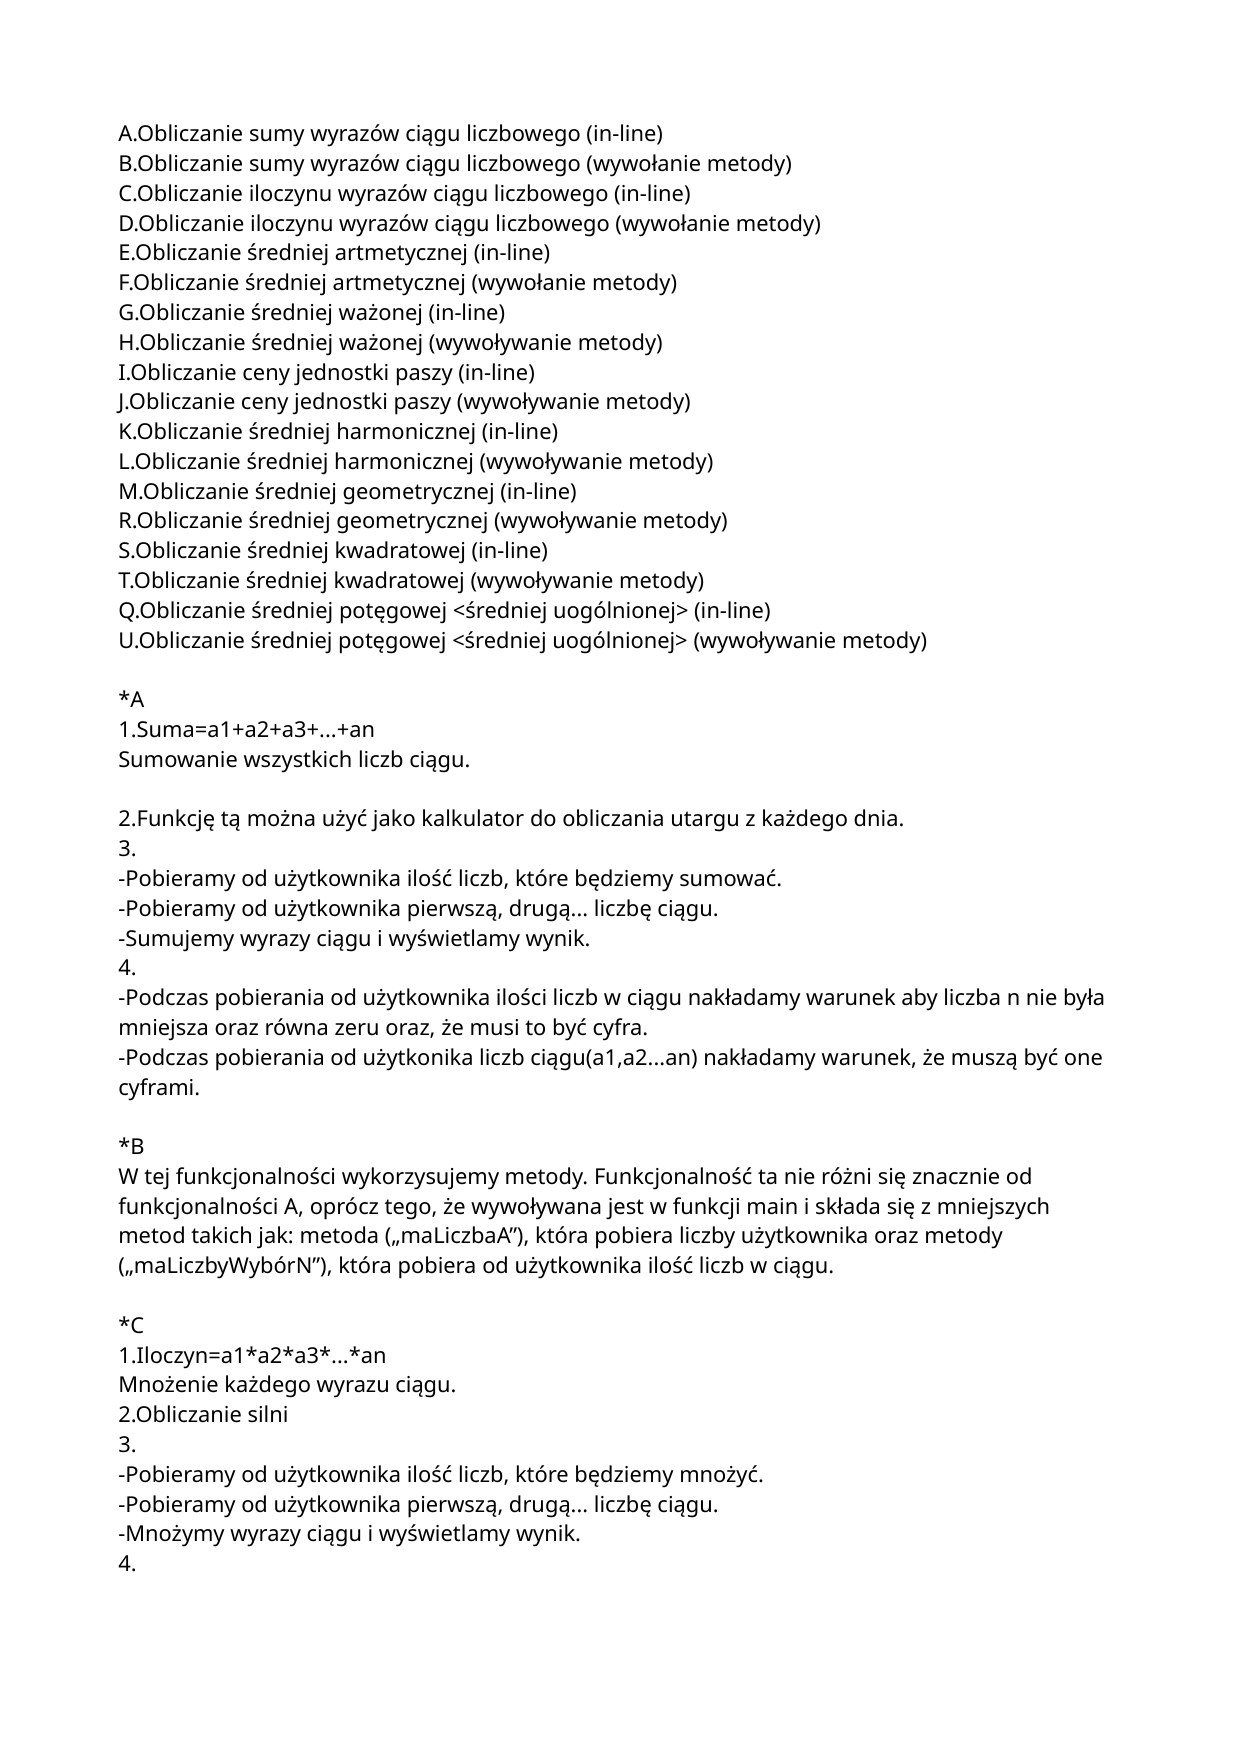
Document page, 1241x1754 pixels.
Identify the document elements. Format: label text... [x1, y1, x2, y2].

text D.Obliczanie iloczynu wyrazów ciągu liczbowego (wywołanie metody) [118, 207, 1122, 237]
text 4. [118, 952, 1122, 982]
text -Pobieramy od użytkownika ilość liczb, które będziemy sumować. [118, 863, 1122, 893]
text G.Obliczanie średniej ważonej (in-line) [118, 297, 1122, 327]
text *C [118, 1310, 1122, 1339]
text B.Obliczanie sumy wyrazów ciągu liczbowego (wywołanie metody) [118, 148, 1122, 178]
text F.Obliczanie średniej artmetycznej (wywołanie metody) [118, 267, 1122, 297]
text W tej funkcjonalności wykorzysujemy metody. Funkcjonalność ta nie różni się znacznie od funkcjonalności A, oprócz tego, że wywoływana jest w funkcji main i składa się z mniejszych metod takich jak: metoda („maLiczbaA”), która pobiera liczby użytkownika oraz metody („maLiczbyWybórN”), która pobiera od użytkownika ilość liczb w ciągu. [118, 1161, 1122, 1280]
text Sumowanie wszystkich liczb ciągu. [118, 744, 1122, 773]
text S.Obliczanie średniej kwadratowej (in-line) [118, 535, 1122, 565]
text A.Obliczanie sumy wyrazów ciągu liczbowego (in-line) [118, 118, 1122, 148]
text -Podczas pobierania od użytkonika liczb ciągu(a1,a2...an) nakładamy warunek, że muszą być one cyframi. [118, 1042, 1122, 1101]
text 2.Funkcję tą można użyć jako kalkulator do obliczania utargu z każdego dnia. [118, 803, 1122, 833]
text Q.Obliczanie średniej potęgowej <średniej uogólnionej> (in-line) [118, 595, 1122, 624]
text H.Obliczanie średniej ważonej (wywoływanie metody) [118, 327, 1122, 356]
text -Pobieramy od użytkownika pierwszą, drugą... liczbę ciągu. [118, 1488, 1122, 1518]
text 1.Iloczyn=a1*a2*a3*...*an [118, 1339, 1122, 1369]
text L.Obliczanie średniej harmonicznej (wywoływanie metody) [118, 446, 1122, 476]
text 3. [118, 1429, 1122, 1459]
text 2.Obliczanie silni [118, 1399, 1122, 1429]
text J.Obliczanie ceny jednostki paszy (wywoływanie metody) [118, 386, 1122, 416]
text R.Obliczanie średniej geometrycznej (wywoływanie metody) [118, 505, 1122, 535]
text C.Obliczanie iloczynu wyrazów ciągu liczbowego (in-line) [118, 178, 1122, 207]
text M.Obliczanie średniej geometrycznej (in-line) [118, 476, 1122, 505]
text U.Obliczanie średniej potęgowej <średniej uogólnionej> (wywoływanie metody) [118, 624, 1122, 654]
text T.Obliczanie średniej kwadratowej (wywoływanie metody) [118, 565, 1122, 595]
text -Podczas pobierania od użytkownika ilości liczb w ciągu nakładamy warunek aby liczba n nie była mniejsza oraz równa zeru oraz, że musi to być cyfra. [118, 982, 1122, 1042]
text I.Obliczanie ceny jednostki paszy (in-line) [118, 356, 1122, 386]
text *A [118, 684, 1122, 714]
text *B [118, 1131, 1122, 1161]
text Mnożenie każdego wyrazu ciągu. [118, 1369, 1122, 1399]
text -Pobieramy od użytkownika ilość liczb, które będziemy mnożyć. [118, 1459, 1122, 1488]
text 1.Suma=a1+a2+a3+...+an [118, 714, 1122, 744]
text 4. [118, 1548, 1122, 1578]
text -Pobieramy od użytkownika pierwszą, drugą... liczbę ciągu. [118, 893, 1122, 922]
text 3. [118, 833, 1122, 863]
text K.Obliczanie średniej harmonicznej (in-line) [118, 416, 1122, 446]
text E.Obliczanie średniej artmetycznej (in-line) [118, 237, 1122, 267]
text -Mnożymy wyrazy ciągu i wyświetlamy wynik. [118, 1518, 1122, 1548]
text -Sumujemy wyrazy ciągu i wyświetlamy wynik. [118, 922, 1122, 952]
